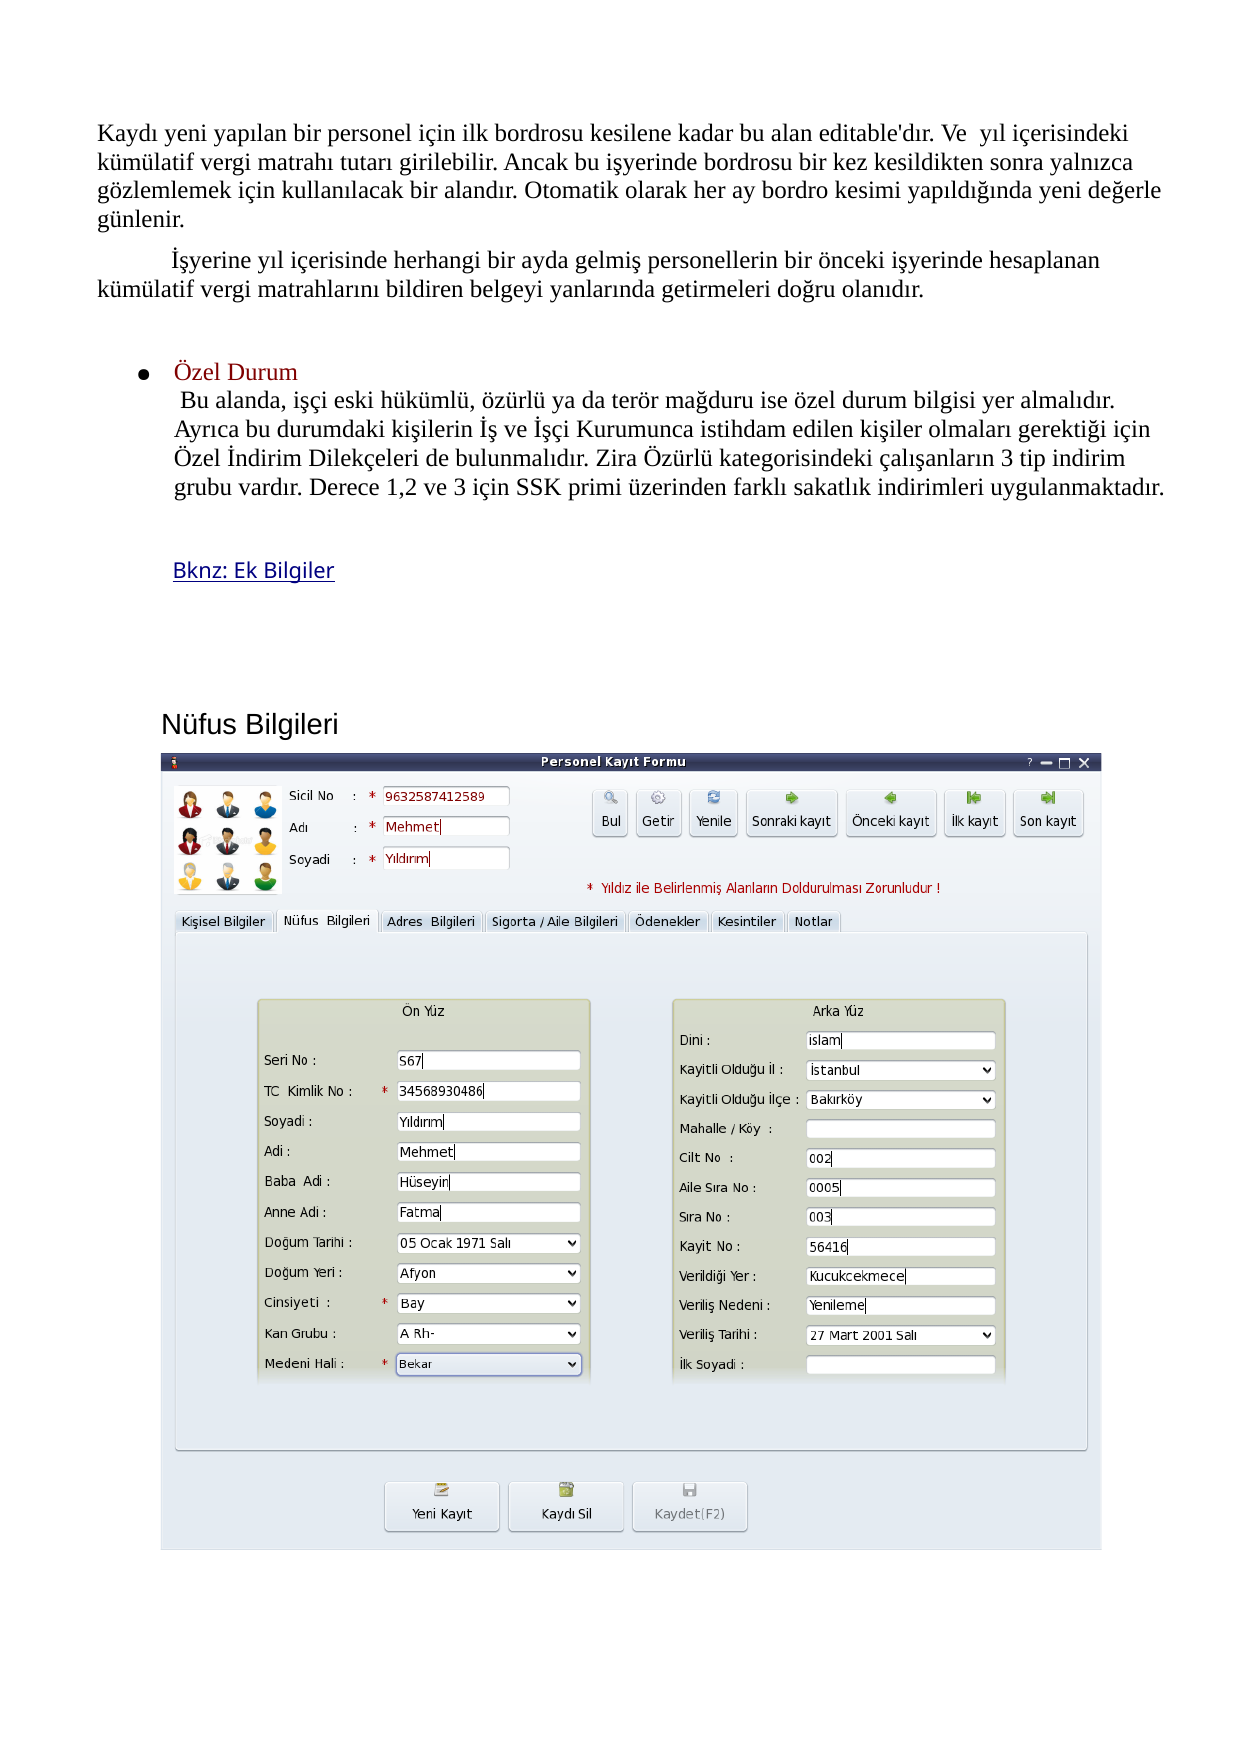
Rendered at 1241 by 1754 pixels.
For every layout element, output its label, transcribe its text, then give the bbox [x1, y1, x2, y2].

list Özel Durum Bu alanda, işçi eski hükümlü, özürlü ya da terör mağduru ise özel durum bilgisi yer almalıdır. Ayrıca bu durumdaki kişilerin İş ve İşçi Kurumunca istihdam edilen kişiler olmaları gerektiği için Özel İndirim Dilekçeleri de bulunmalıdır. Zira Özürlü kategorisindeki çalışanların 3 tip indirim grubu vardır. Derece 1,2 ve 3 için SSK primi üzerinden farklı sakatlık indirimleri uygulanmaktadır. [136, 357, 1165, 501]
text Nüfus Bilgileri [161, 707, 1101, 741]
text Kaydı yeni yapılan bir personel için ilk bordrosu kesilene kadar bu alan editable'dır. Ve yıl içerisindeki kümülatif vergi matrahı tutarı girilebilir. Ancak bu işyerinde bordrosu bir kez kesildikten sonra yalnızca gözlemlemek için kullanılacak bir alandır. Otomatik olarak her ay bordro kesimi yapıldığında yeni değerle günlenir. [97, 118, 1165, 233]
text İşyerine yıl içerisinde herhangi bir ayda gelmiş personellerin bir önceki işyerinde hesaplanan kümülatif vergi matrahlarını bildiren belgeyi yanlarında getirmeleri doğru olanıdır. [97, 246, 1165, 303]
text Bknz: Ek Bilgiler [98, 555, 1165, 585]
picture [160, 753, 1102, 1550]
